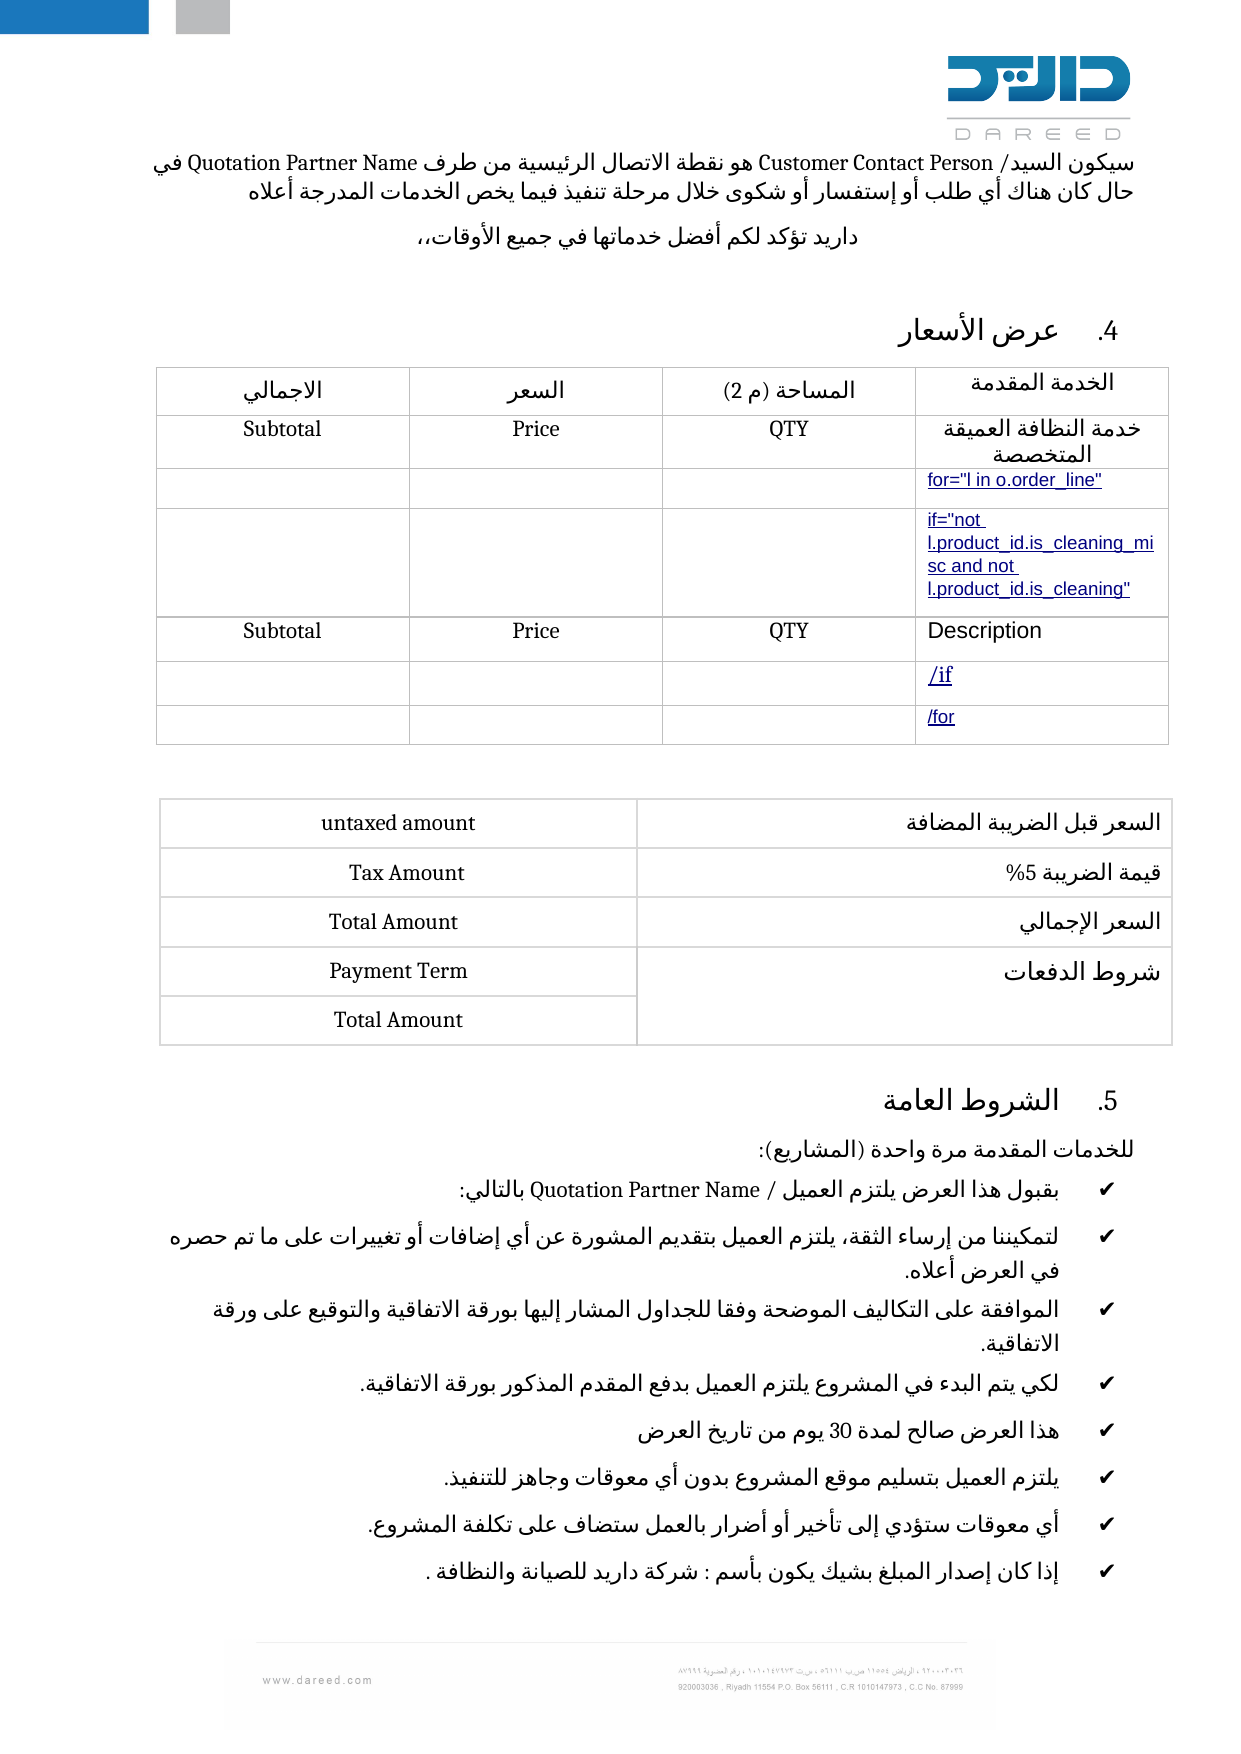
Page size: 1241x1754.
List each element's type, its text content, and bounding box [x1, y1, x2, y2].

table_cell السعر الإجمالي [638, 898, 1171, 946]
table_cell [410, 509, 662, 616]
table_cell خدمة النظافة العميقة المتخصصة [916, 416, 1168, 468]
table_cell [410, 469, 662, 507]
table_cell Price [410, 618, 662, 661]
list لكي يتم البدء في المشروع يلتزم العميل بدفع المقدم المذكور بورقة الاتفاقية. [141, 1357, 1097, 1404]
table_cell Payment Term [161, 948, 636, 995]
table_cell Description [916, 618, 1168, 661]
list لتمكيننا من إرساء الثقة، يلتزم العميل بتقديم المشورة عن أي إضافات أو تغييرات على ما تم حصره في العرض أعلاه. [141, 1211, 1097, 1284]
table_cell QTY [663, 618, 915, 661]
table_cell if="not l.product_id.is_cleaning_misc and not l.product_id.is_cleaning" [916, 509, 1168, 616]
table_header السعر قبل الضريبة المضافة [638, 800, 1171, 847]
table_cell /if [916, 662, 1168, 704]
table_header الاجمالي [157, 368, 409, 414]
table_cell for="l in o.order_line" [916, 469, 1168, 507]
table_cell [157, 662, 409, 704]
list الشروط العامة [141, 1084, 1097, 1118]
list عرض الأسعار [141, 314, 1097, 347]
table_cell قيمة الضريبة 5% [638, 849, 1171, 896]
table_cell Tax Amount [161, 849, 636, 896]
table_header الخدمة المقدمة [916, 368, 1168, 414]
text داريد تؤكد لكم أفضل خدماتها في جميع الأوقات،، [141, 223, 1135, 250]
table_cell Subtotal [157, 416, 409, 468]
text سيكون السيد/ Customer Contact Person هو نقطة الاتصال الرئيسية من طرف Quotation Partner Name في حال كان هناك أي طلب أو إستفسار أو شكوى خلال مرحلة تنفيذ فيما يخص الخدمات المدرجة أعلاه [141, 150, 1135, 205]
table_cell [663, 509, 915, 616]
table_cell Total Amount [161, 997, 636, 1044]
table_cell [663, 662, 915, 704]
picture [946, 56, 1131, 140]
list هذا العرض صالح لمدة 30 يوم من تاريخ العرض [141, 1404, 1097, 1451]
picture [0, 0, 231, 65]
table_cell شروط الدفعات [638, 948, 1171, 1044]
list أي معوقات ستؤدي إلى تأخير أو أضرار بالعمل ستضاف على تكلفة المشروع. [141, 1498, 1097, 1545]
table_cell [663, 469, 915, 507]
list إذا كان إصدار المبلغ بشيك يكون بأسم : شركة داريد للصيانة والنظافة . [141, 1545, 1097, 1592]
table_cell [410, 662, 662, 704]
table_cell [157, 509, 409, 616]
table_cell QTY [663, 416, 915, 468]
table_cell Price [410, 416, 662, 468]
table_header المساحة (م 2) [663, 368, 915, 414]
table_header untaxed amount [161, 800, 636, 847]
table_cell /for [916, 706, 1168, 744]
list الموافقة على التكاليف الموضحة وفقا للجداول المشار إليها بورقة الاتفاقية والتوقيع على ورقة الاتفاقية. [141, 1284, 1097, 1357]
table_cell [157, 469, 409, 507]
table_cell [410, 706, 662, 744]
list يلتزم العميل بتسليم موقع المشروع بدون أي معوقات وجاهز للتنفيذ. [141, 1451, 1097, 1498]
table_cell Total Amount [161, 898, 636, 946]
table_cell [157, 706, 409, 744]
table_header السعر [410, 368, 662, 414]
list بقبول هذا العرض يلتزم العميل / Quotation Partner Name بالتالي: [141, 1164, 1097, 1211]
table_cell Subtotal [157, 618, 409, 661]
table_cell [663, 706, 915, 744]
text للخدمات المقدمة مرة واحدة (المشاريع): [141, 1137, 1135, 1164]
picture [223, 1639, 997, 1730]
